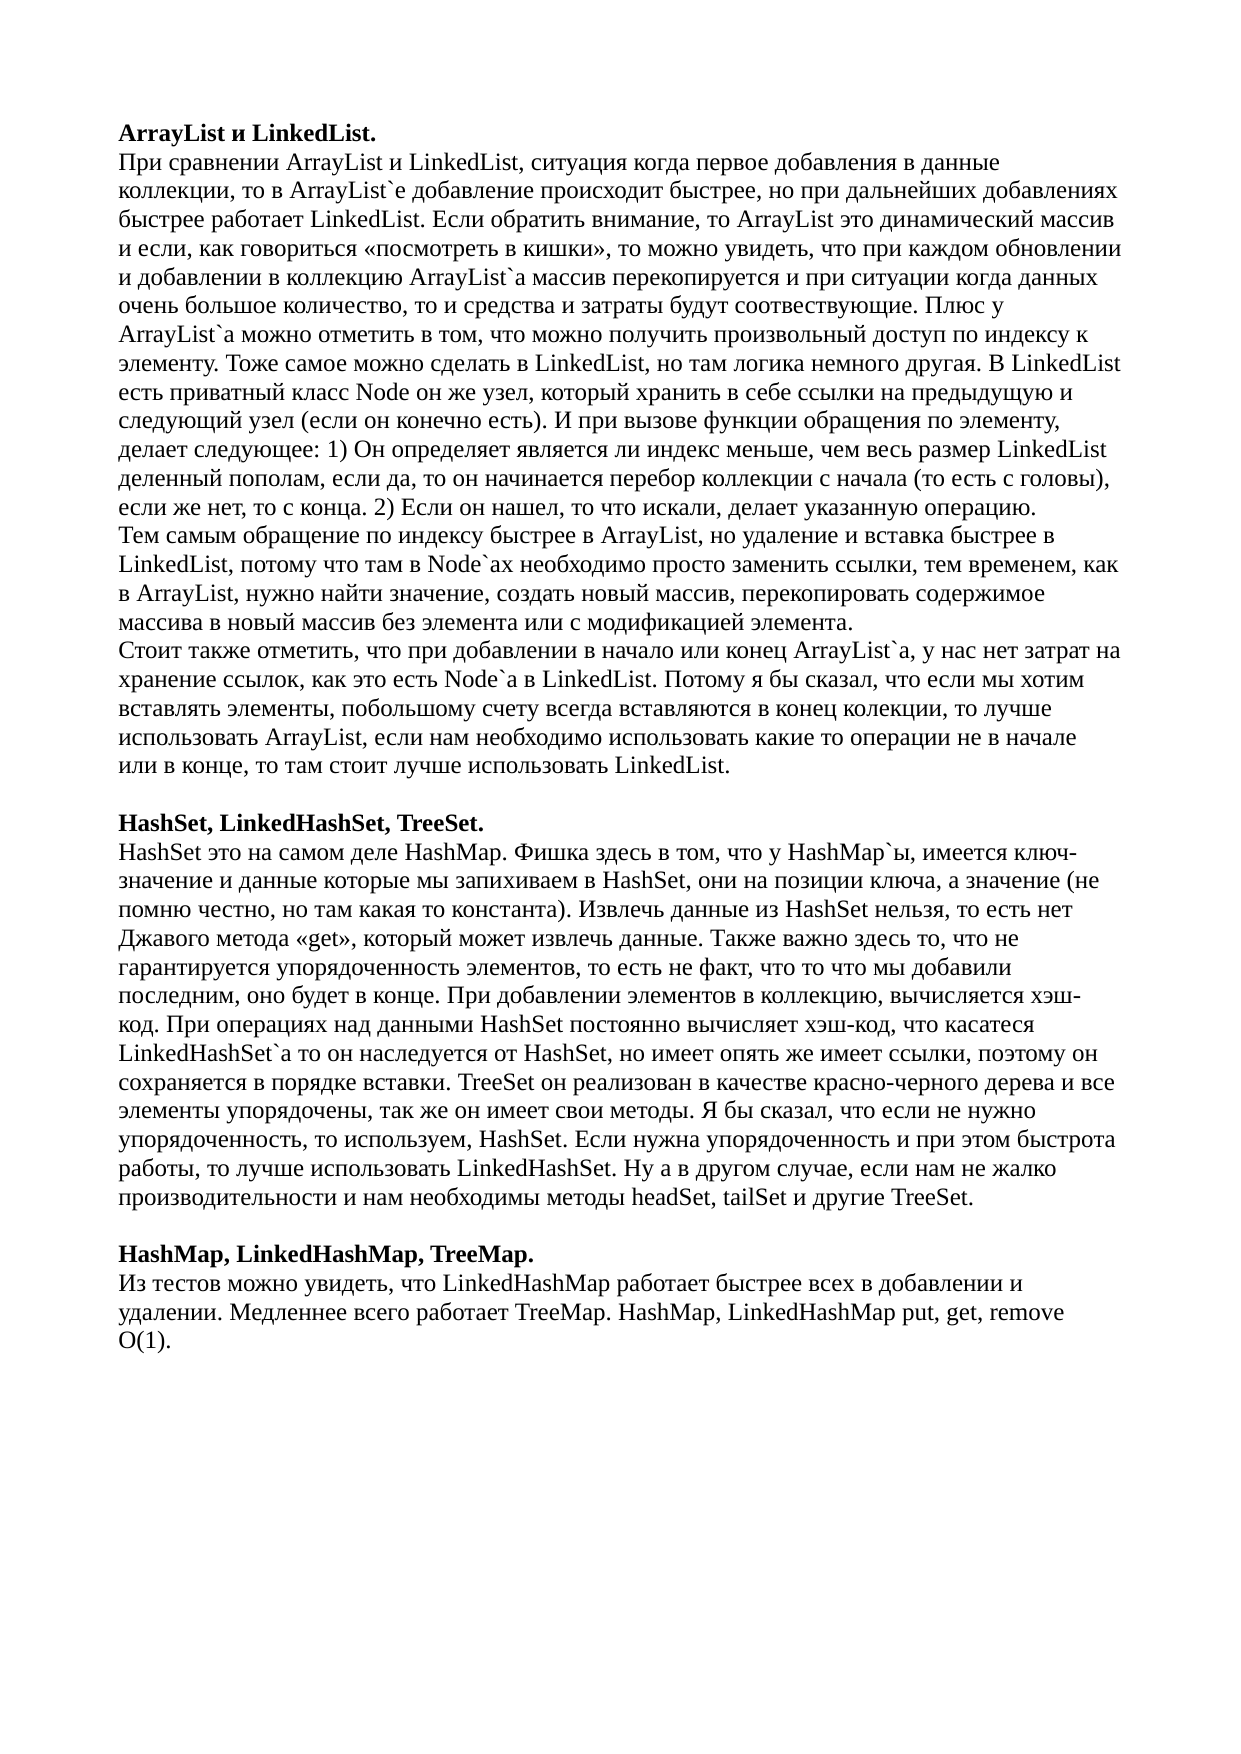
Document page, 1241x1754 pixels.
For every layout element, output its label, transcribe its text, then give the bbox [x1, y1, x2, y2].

text HashSet это на самом деле HashMap. Фишка здесь в том, что у HashMap`ы, имеется ключ-значение и данные которые мы запихиваем в HashSet, они на позиции ключа, а значение (не помню честно, но там какая то константа). Извлечь данные из HashSet нельзя, то есть нет Джавого метода «get», который может извлечь данные. Также важно здесь то, что не гарантируется упорядоченность элементов, то есть не факт, что то что мы добавили последним, оно будет в конце. При добавлении элементов в коллекцию, вычисляется хэш-код. При операциях над данными HashSet постоянно вычисляет хэш-код, что касатеся LinkedHashSet`a то он наследуется от HashSet, но имеет опять же имеет ссылки, поэтому он сохраняется в порядке вставки. TreeSet он реализован в качестве красно-черного дерева и все элементы упорядочены, так же он имеет свои методы. Я бы сказал, что если не нужно упорядоченность, то используем, HashSet. Если нужна упорядоченность и при этом быстрота работы, то лучше использовать LinkedHashSet. Ну а в другом случае, если нам не жалко производительности и нам необходимы методы headSet, tailSet и другие TreeSet. [118, 837, 1122, 1211]
text ArrayList и LinkedList. [118, 118, 1122, 147]
text HashMap, LinkedHashMap, TreeMap. [118, 1239, 1122, 1268]
text Стоит также отметить, что при добавлении в начало или конец ArrayList`а, у нас нет затрат на хранение ссылок, как это есть Node`a в LinkedList. Потому я бы сказал, что если мы хотим вставлять элементы, побольшому счету всегда вставляются в конец колекции, то лучше использовать ArrayList, если нам необходимо использовать какие то операции не в начале или в конце, то там стоит лучше использовать LinkedList. [118, 636, 1122, 779]
text HashSet, LinkedHashSet, TreeSet. [118, 808, 1122, 837]
text Из тестов можно увидеть, что LinkedHashMap работает быстрее всех в добавлении и удалении. Медленнее всего работает TreeMap. HashMap, LinkedHashMap put, get, remove O(1). [118, 1268, 1122, 1354]
text Тем самым обращение по индексу быстрее в ArrayList, но удаление и вставка быстрее в LinkedList, потому что там в Node`ах необходимо просто заменить ссылки, тем временем, как в ArrayList, нужно найти значение, создать новый массив, перекопировать содержимое массива в новый массив без элемента или с модификацией элемента. [118, 521, 1122, 636]
text При сравнении ArrayList и LinkedList, ситуация когда первое добавления в данные коллекции, то в ArrayList`е добавление происходит быстрее, но при дальнейших добавлениях быстрее работает LinkedList. Если обратить внимание, то ArrayList это динамический массив и если, как говориться «посмотреть в кишки», то можно увидеть, что при каждом обновлении и добавлении в коллекцию ArrayList`а массив перекопируется и при ситуации когда данных очень большое количество, то и средства и затраты будут соотвествующие. Плюс у ArrayList`а можно отметить в том, что можно получить произвольный доступ по индексу к элементу. Тоже самое можно сделать в LinkedList, но там логика немного другая. В LinkedList есть приватный класс Node он же узел, который хранить в себе ссылки на предыдущую и следующий узел (если он конечно есть). И при вызове функции обращения по элементу, делает следующее: 1) Он определяет является ли индекс меньше, чем весь размер LinkedList деленный пополам, если да, то он начинается перебор коллекции с начала (то есть с головы), если же нет, то с конца. 2) Если он нашел, то что искали, делает указанную операцию. [118, 147, 1122, 521]
